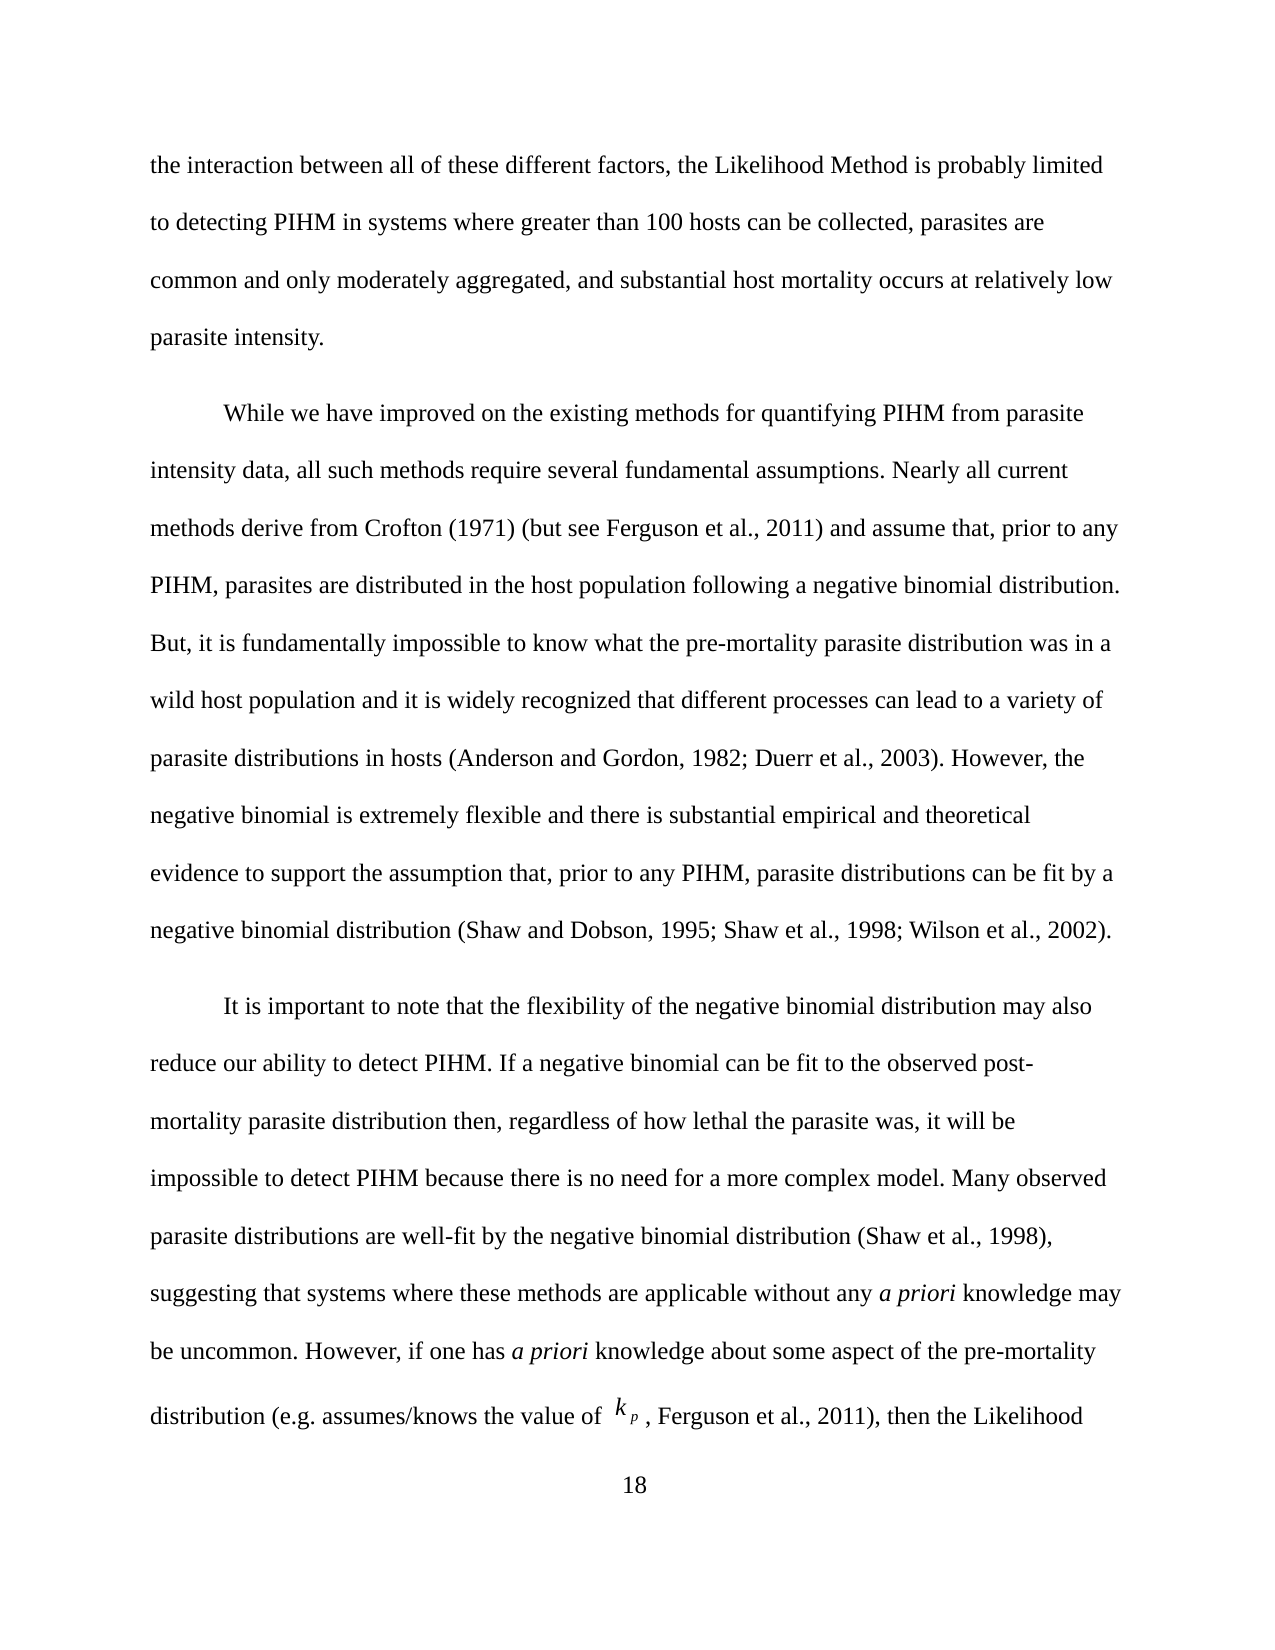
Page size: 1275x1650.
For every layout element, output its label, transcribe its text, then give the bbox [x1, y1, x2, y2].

text While we have improved on the existing methods for quantifying PIHM from parasite intensity data, all such methods require several fundamental assumptions. Nearly all current methods derive from Crofton (1971) (but see Ferguson et al., 2011) and assume that, prior to any PIHM, parasites are distributed in the host population following a negative binomial distribution. But, it is fundamentally impossible to know what the pre-mortality parasite distribution was in a wild host population and it is widely recognized that different processes can lead to a variety of parasite distributions in hosts (Anderson and Gordon, 1982; Duerr et al., 2003). However, the negative binomial is extremely flexible and there is substantial empirical and theoretical evidence to support the assumption that, prior to any PIHM, parasite distributions can be fit by a negative binomial distribution (Shaw and Dobson, 1995; Shaw et al., 1998; Wilson et al., 2002). [150, 398, 1125, 944]
text the interaction between all of these different factors, the Likelihood Method is probably limited to detecting PIHM in systems where greater than 100 hosts can be collected, parasites are common and only moderately aggregated, and substantial host mortality occurs at relatively low parasite intensity. [150, 150, 1125, 351]
text It is important to note that the flexibility of the negative binomial distribution may also reduce our ability to detect PIHM. If a negative binomial can be fit to the observed post-mortality parasite distribution then, regardless of how lethal the parasite was, it will be impossible to detect PIHM because there is no need for a more complex model. Many observed parasite distributions are well-fit by the negative binomial distribution (Shaw et al., 1998), suggesting that systems where these methods are applicable without any a priori knowledge may be uncommon. However, if one has a priori knowledge about some aspect of the pre-mortality distribution (e.g. assumes/knows the value of , Ferguson et al., 2011), then the Likelihood [150, 991, 1125, 1430]
